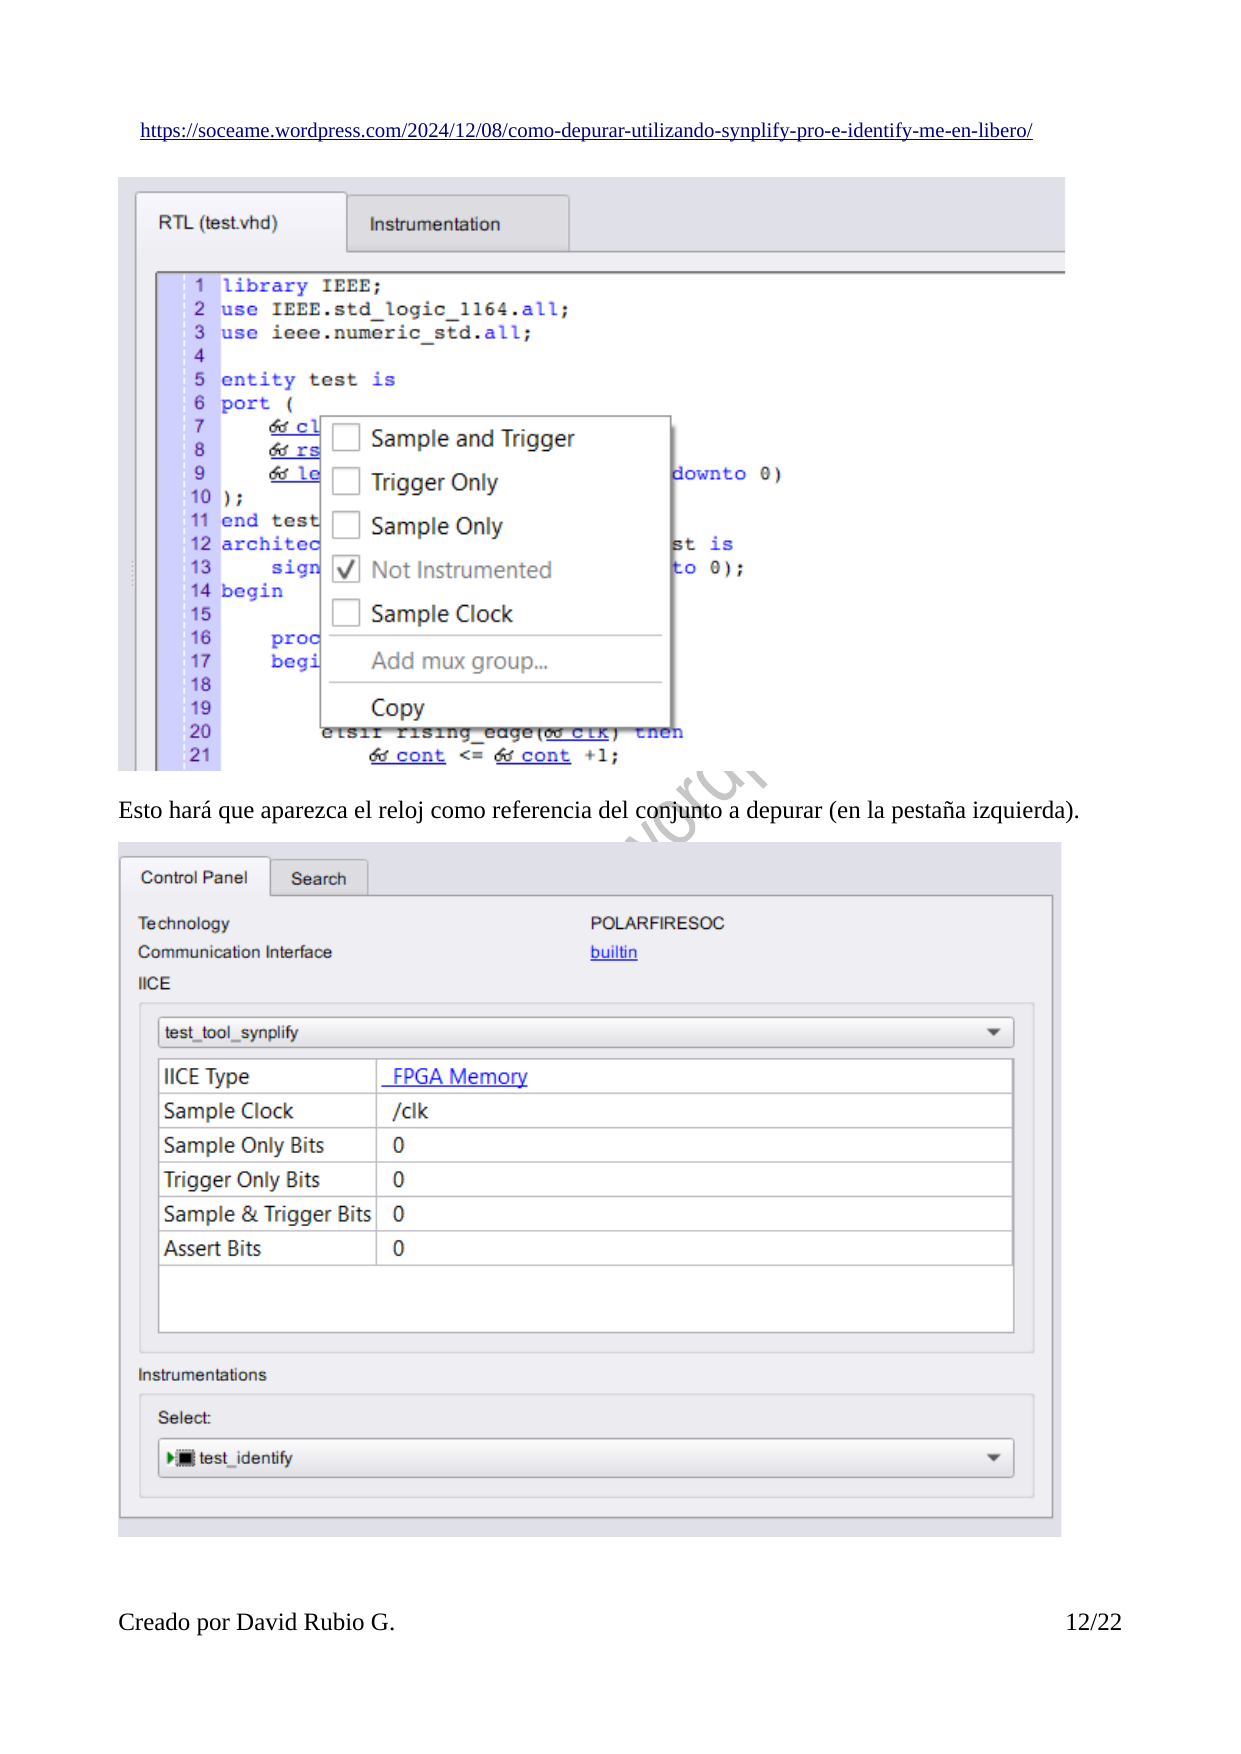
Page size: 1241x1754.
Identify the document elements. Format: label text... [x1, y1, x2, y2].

picture [118, 842, 1062, 1537]
text Esto hará que aparezca el reloj como referencia del conjunto a depurar (en la pestaña izquierda). [692, 795, 1122, 824]
text Esto hará que aparezca el reloj como referencia del conjunto a depurar (en la pestaña izquierda). [118, 795, 692, 824]
picture [118, 177, 1065, 771]
